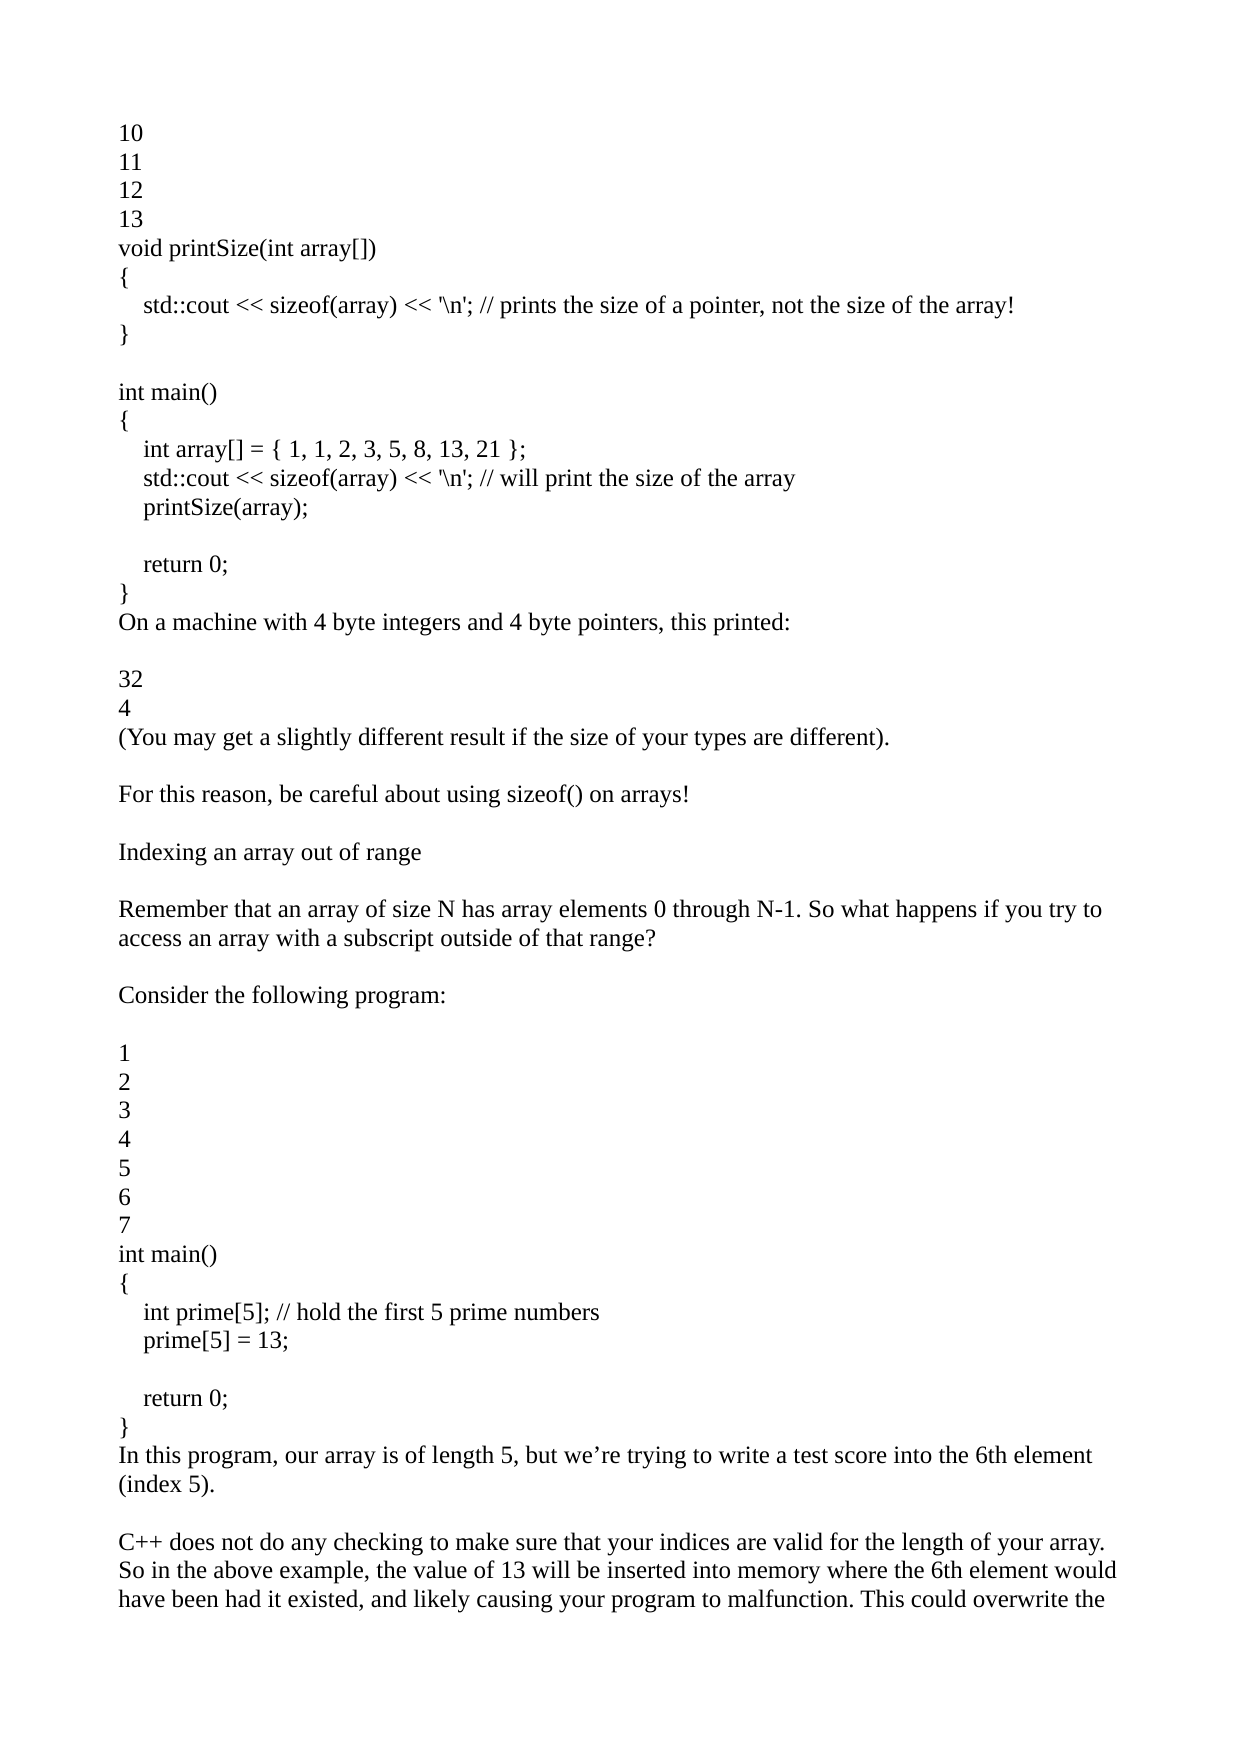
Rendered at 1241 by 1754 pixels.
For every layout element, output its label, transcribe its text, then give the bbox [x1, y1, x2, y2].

text 4 [118, 1124, 1122, 1153]
text For this reason, be careful about using sizeof() on arrays! [118, 779, 1122, 808]
text 3 [118, 1096, 1122, 1124]
text int main() [118, 377, 1122, 406]
text { [118, 262, 1122, 291]
text int prime[5]; // hold the first 5 prime numbers [118, 1297, 1122, 1326]
text Indexing an array out of range [118, 837, 1122, 866]
text 6 [118, 1182, 1122, 1211]
text 5 [118, 1153, 1122, 1182]
text On a machine with 4 byte integers and 4 byte pointers, this printed: [118, 607, 1122, 636]
text int array[] = { 1, 1, 2, 3, 5, 8, 13, 21 }; [118, 434, 1122, 463]
text 4 [118, 693, 1122, 722]
text C++ does not do any checking to make sure that your indices are valid for the length of your array. So in the above example, the value of 13 will be inserted into memory where the 6th element would have been had it existed, and likely causing your program to malfunction. This could overwrite the [118, 1527, 1122, 1613]
text } [118, 319, 1122, 348]
text 10 [118, 118, 1122, 147]
text Remember that an array of size N has array elements 0 through N-1. So what happens if you try to access an array with a subscript outside of that range? [118, 894, 1122, 952]
text In this program, our array is of length 5, but we’re trying to write a test score into the 6th element (index 5). [118, 1441, 1122, 1498]
text (You may get a slightly different result if the size of your types are different). [118, 722, 1122, 751]
text } [118, 1412, 1122, 1441]
text return 0; [118, 1383, 1122, 1412]
text prime[5] = 13; [118, 1326, 1122, 1354]
text { [118, 406, 1122, 434]
text return 0; [118, 549, 1122, 578]
text 7 [118, 1211, 1122, 1239]
text void printSize(int array[]) [118, 233, 1122, 262]
text std::cout << sizeof(array) << '\n'; // prints the size of a pointer, not the size of the array! [118, 291, 1122, 319]
text int main() [118, 1239, 1122, 1268]
text 12 [118, 176, 1122, 204]
text } [118, 578, 1122, 607]
text 11 [118, 147, 1122, 176]
text printSize(array); [118, 492, 1122, 521]
text { [118, 1268, 1122, 1297]
text Consider the following program: [118, 981, 1122, 1009]
text 2 [118, 1067, 1122, 1096]
text 1 [118, 1038, 1122, 1067]
text 32 [118, 664, 1122, 693]
text std::cout << sizeof(array) << '\n'; // will print the size of the array [118, 463, 1122, 492]
text 13 [118, 204, 1122, 233]
